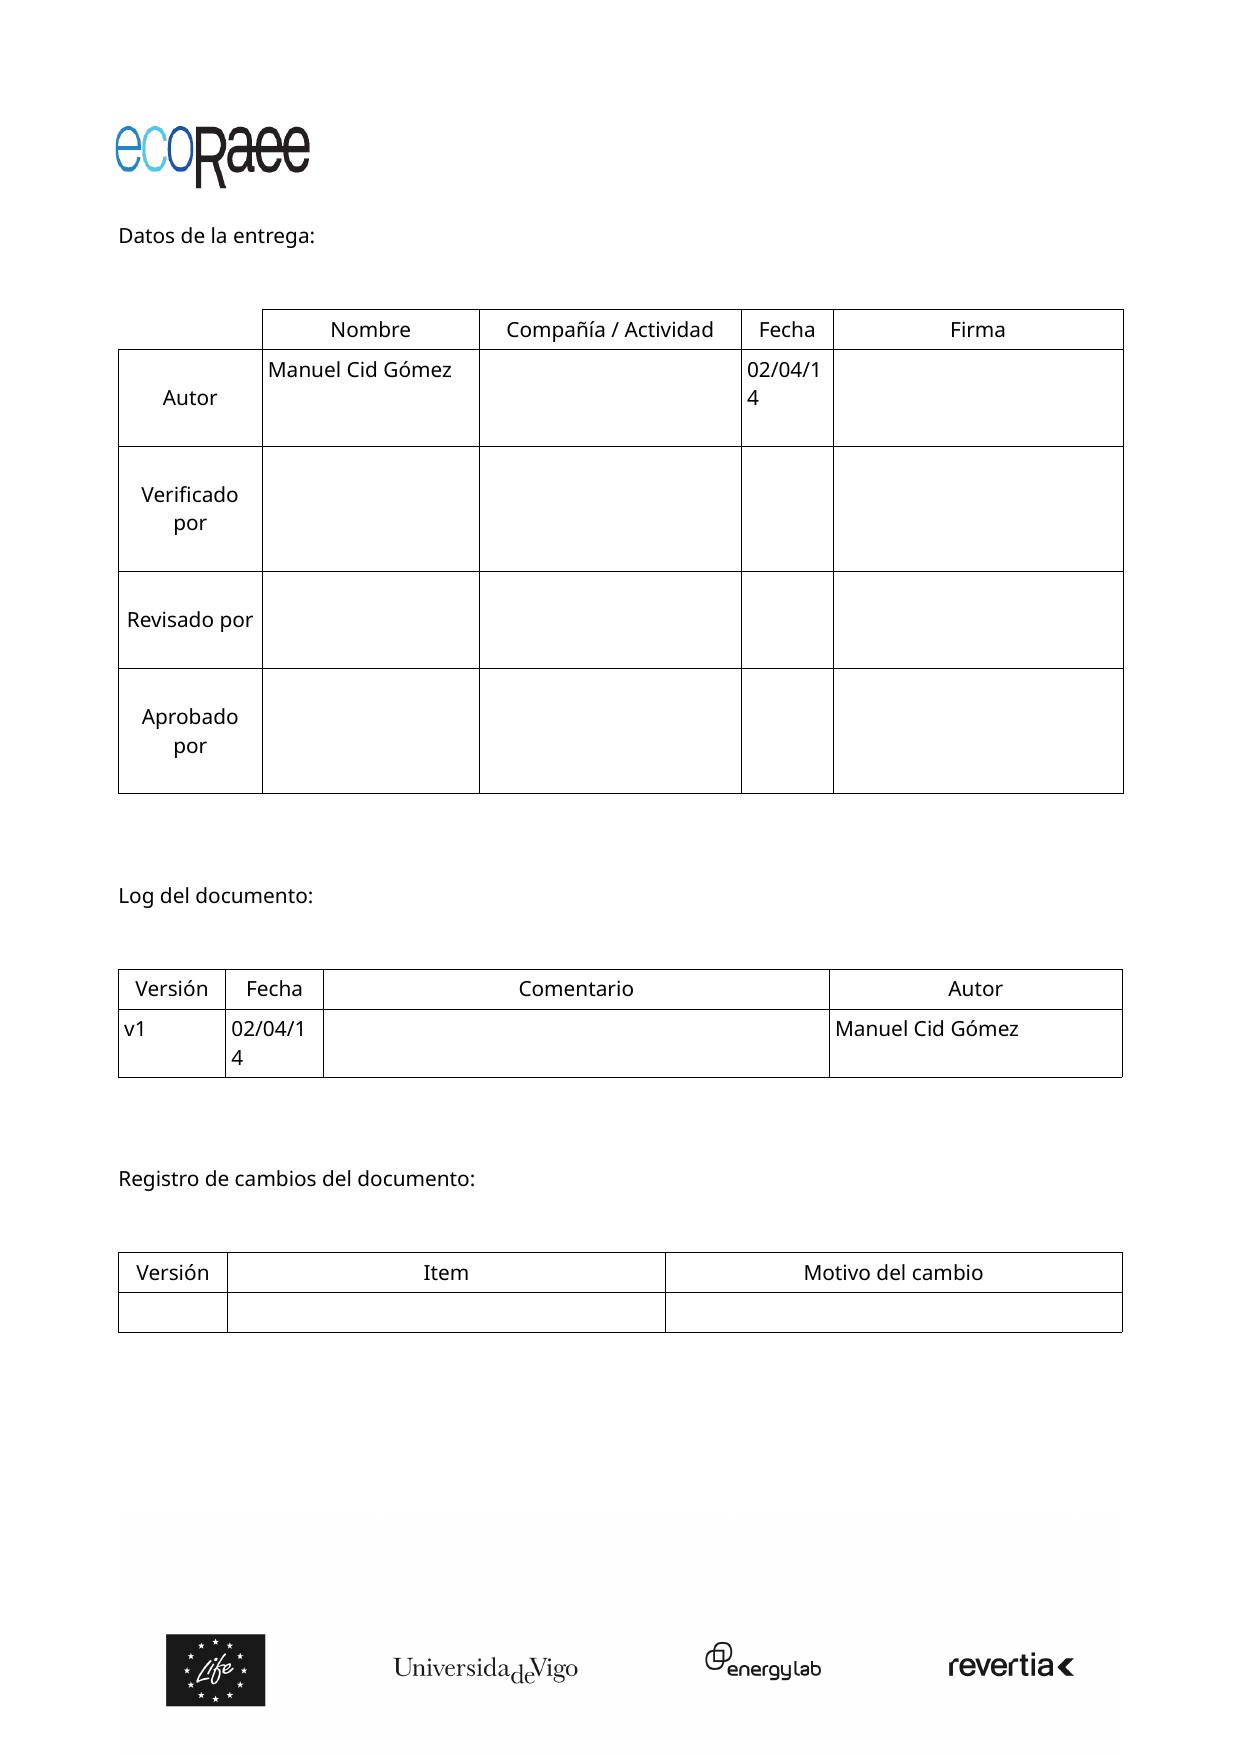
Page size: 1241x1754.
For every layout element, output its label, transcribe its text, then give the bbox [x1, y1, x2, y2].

table_cell v1 [119, 1010, 225, 1077]
table_cell [480, 572, 741, 668]
table_cell [324, 1010, 829, 1077]
table_header Autor [830, 970, 1122, 1008]
table_cell Aprobado por [119, 669, 262, 793]
table_header Motivo del cambio [666, 1253, 1122, 1292]
text Registro de cambios del documento: [118, 1164, 1122, 1193]
table_cell Manuel Cid Gómez [263, 350, 479, 446]
table_cell Autor [119, 350, 262, 446]
table_cell [834, 350, 1123, 446]
table_header Fecha [226, 970, 323, 1008]
table_cell [263, 447, 479, 571]
table_cell [480, 350, 741, 446]
table_cell [119, 1293, 227, 1332]
table_header Comentario [324, 970, 829, 1008]
table_cell [834, 447, 1123, 571]
table_header [118, 309, 262, 349]
table_cell [742, 669, 833, 793]
table_header Versión [119, 1253, 227, 1292]
table_cell [228, 1293, 665, 1332]
table_cell [263, 572, 479, 668]
table_cell Manuel Cid Gómez [830, 1010, 1122, 1077]
table_cell [666, 1293, 1122, 1332]
table_cell [263, 669, 479, 793]
text Datos de la entrega: [118, 221, 1122, 250]
table_header Firma [834, 310, 1123, 349]
table_cell [480, 447, 741, 571]
table_cell 02/04/14 [742, 350, 833, 446]
table_cell [834, 669, 1123, 793]
table_cell [742, 447, 833, 571]
table_header Compañía / Actividad [480, 310, 741, 349]
table_header Nombre [263, 310, 479, 349]
text Log del documento: [118, 881, 1122, 909]
table_cell [480, 669, 741, 793]
table_cell [742, 572, 833, 668]
table_header Versión [119, 970, 225, 1008]
picture [118, 1514, 1123, 1754]
table_cell [834, 572, 1123, 668]
table_cell Verificado por [119, 447, 262, 571]
table_header Item [228, 1253, 665, 1292]
table_cell 02/04/14 [226, 1010, 323, 1077]
picture [114, 124, 311, 190]
table_cell Revisado por [119, 572, 262, 668]
table_header Fecha [742, 310, 833, 349]
